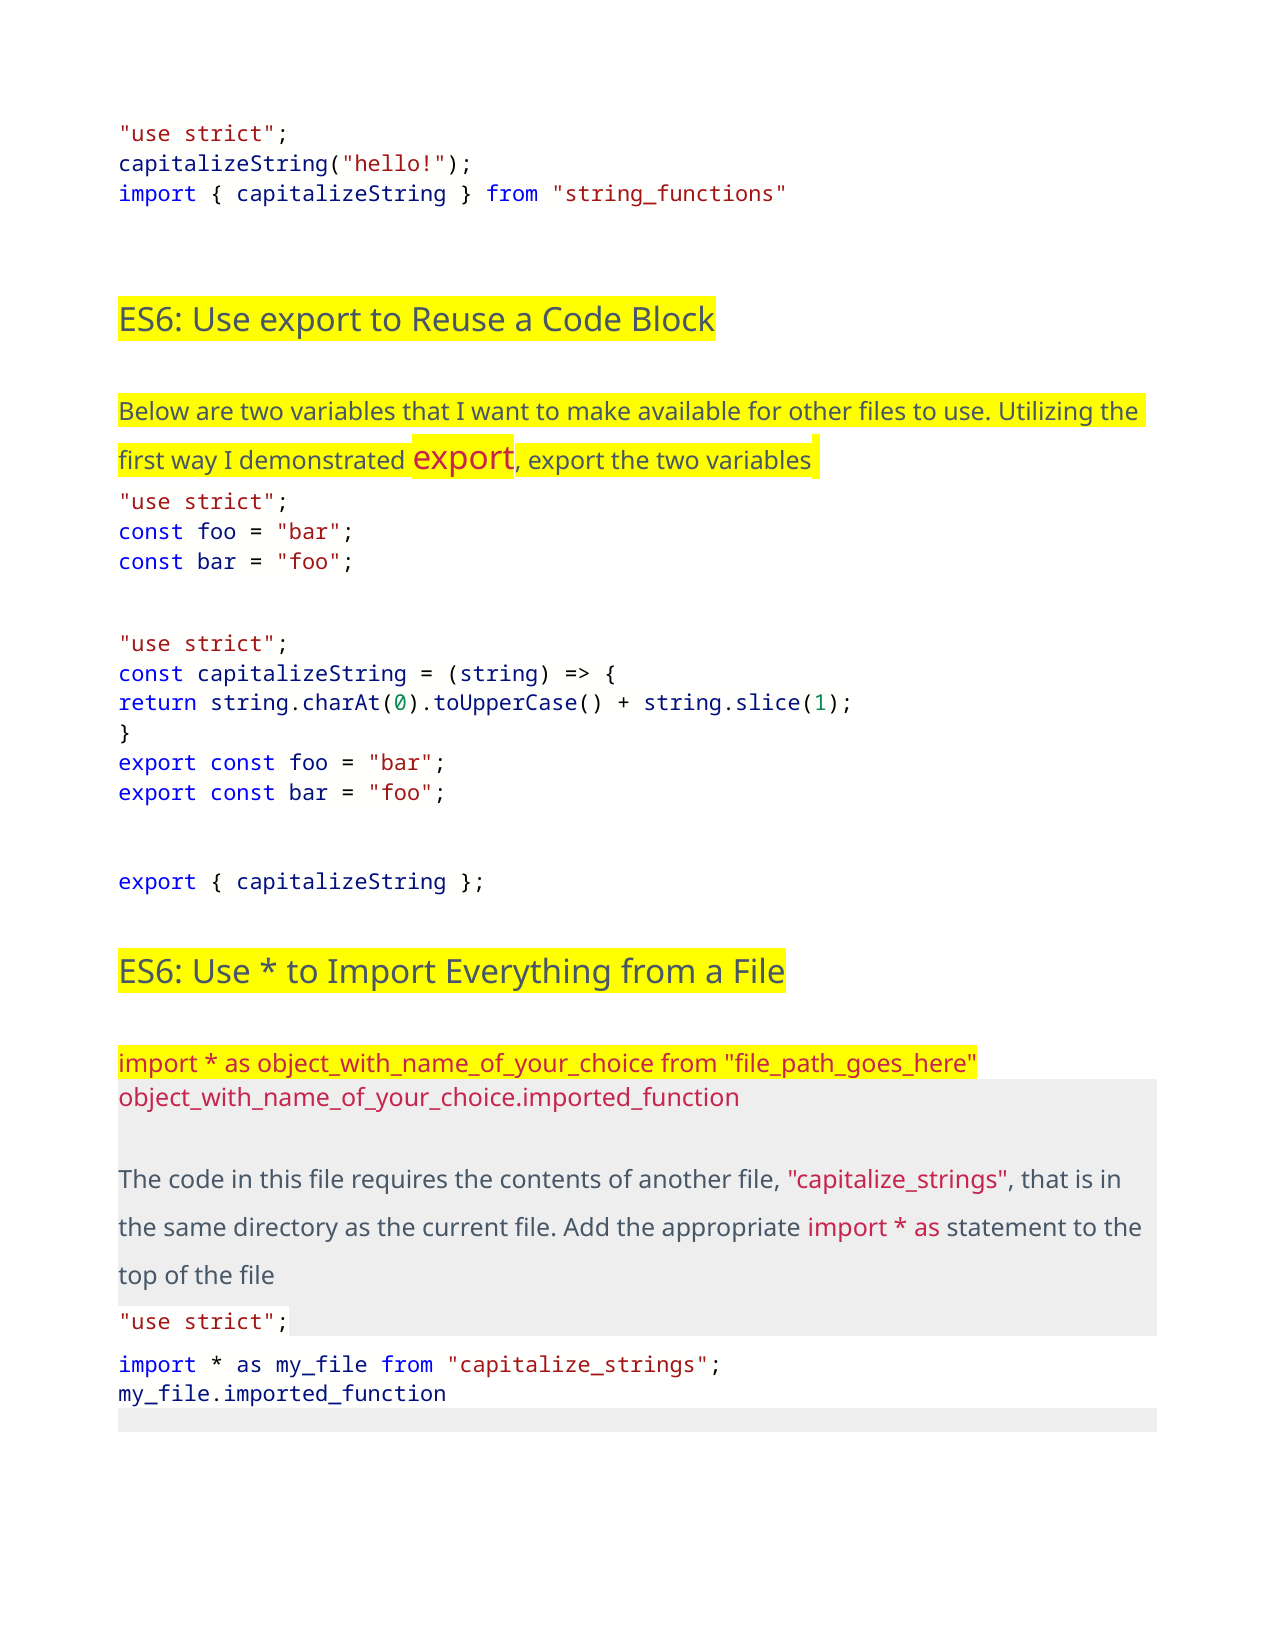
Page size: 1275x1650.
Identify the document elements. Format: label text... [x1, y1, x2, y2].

text const capitalizeString = (string) => { [118, 658, 1157, 687]
subtitle ES6: Use export to Reuse a Code Block [118, 296, 1157, 341]
text import * as my_file from "capitalize_strings"; [118, 1348, 1157, 1378]
text export const foo = "bar"; [118, 747, 1157, 777]
text const bar = "foo"; [118, 546, 1157, 576]
text my_file.imported_function [118, 1378, 1157, 1408]
text "use strict"; [118, 1306, 1157, 1336]
text "use strict"; [118, 486, 1157, 516]
subtitle ES6: Use * to Import Everything from a File [118, 948, 1157, 993]
text export const bar = "foo"; [118, 777, 1157, 807]
text export { capitalizeString }; [118, 866, 1157, 896]
text object_with_name_of_your_choice.imported_function [118, 1079, 1157, 1113]
text } [118, 717, 1157, 747]
text import * as object_with_name_of_your_choice from "file_path_goes_here" [118, 1045, 1157, 1079]
text capitalizeString("hello!"); [118, 148, 1157, 178]
text return string.charAt(0).toUpperCase() + string.slice(1); [118, 687, 1157, 717]
text const foo = "bar"; [118, 516, 1157, 546]
text "use strict"; [118, 628, 1157, 658]
text Below are two variables that I want to make available for other files to use. Utilizing the first way I demonstrated export, export the two variables [118, 393, 1157, 479]
text The code in this file requires the contents of another file, "capitalize_strings", that is in the same directory as the current file. Add the appropriate import * as statement to the top of the file [118, 1161, 1157, 1292]
text "use strict"; [118, 118, 1157, 148]
text import { capitalizeString } from "string_functions" [118, 178, 1157, 207]
